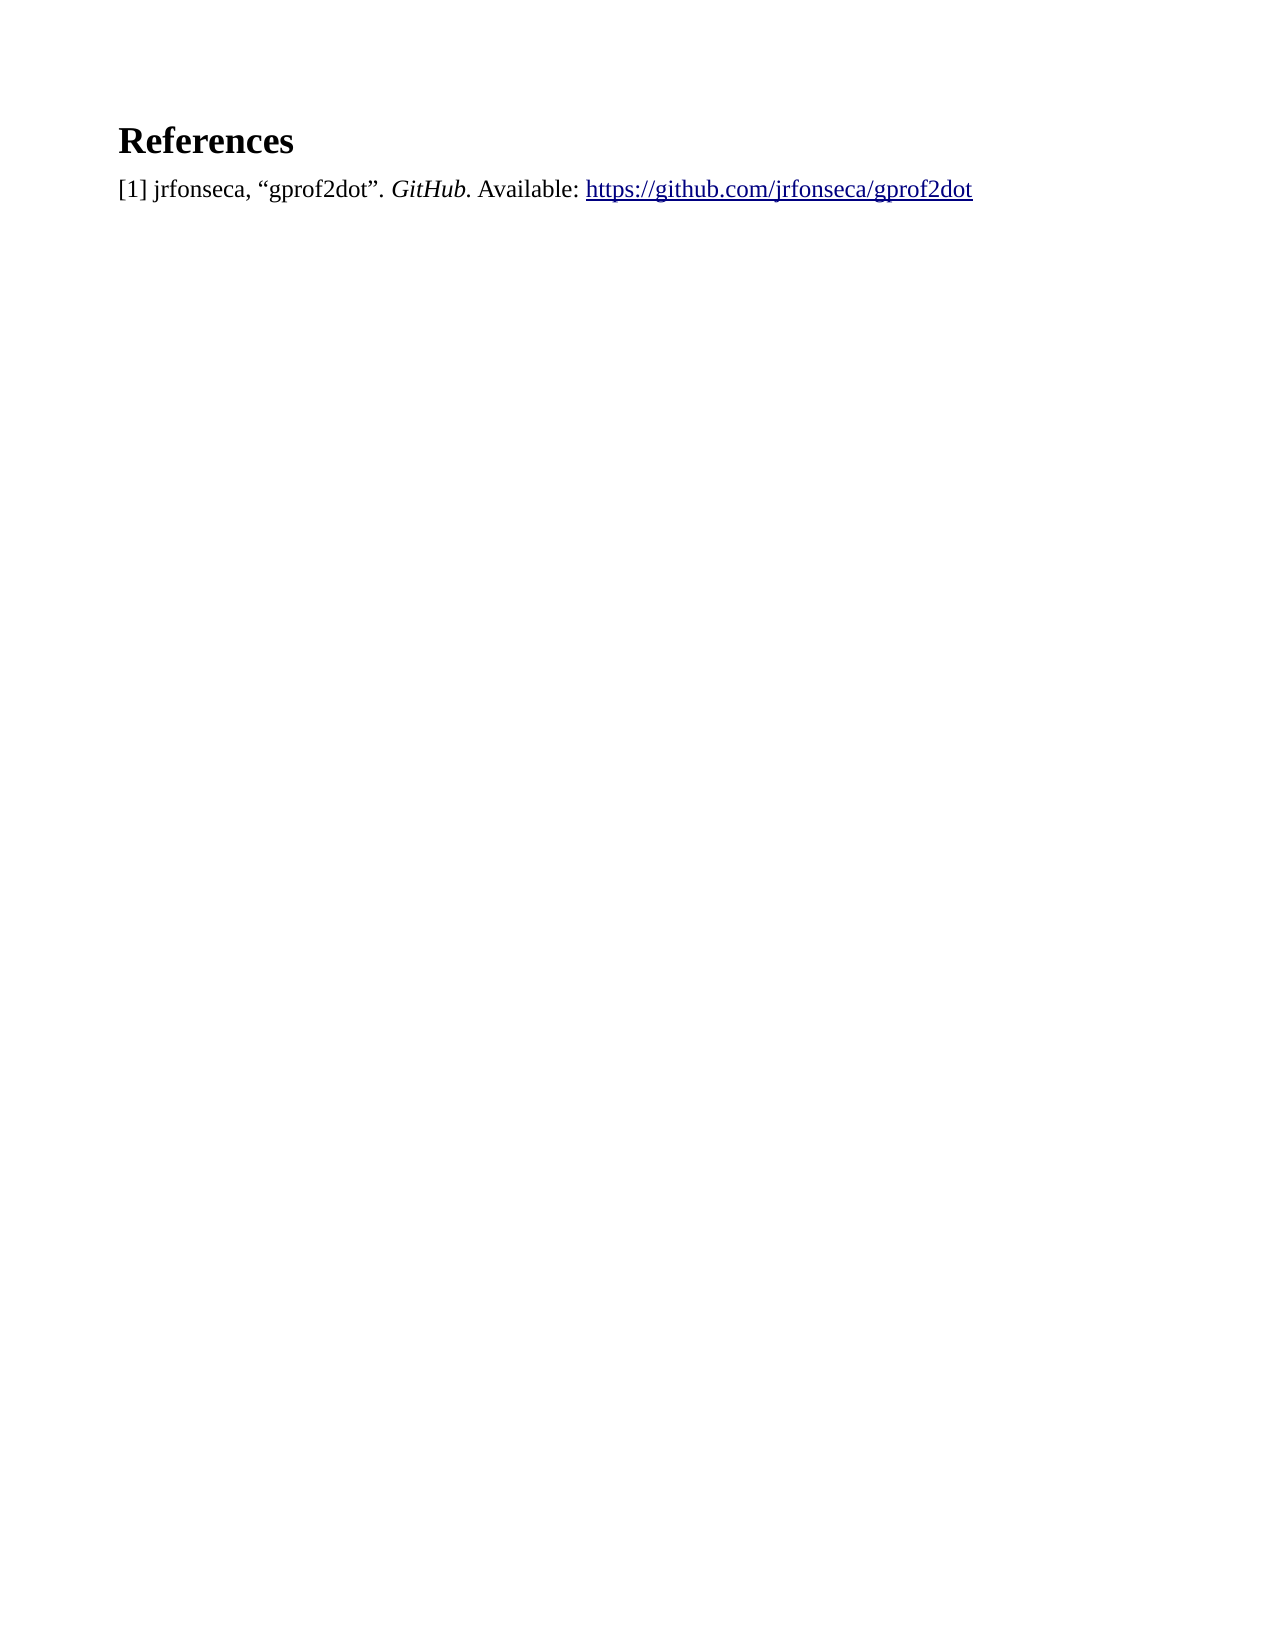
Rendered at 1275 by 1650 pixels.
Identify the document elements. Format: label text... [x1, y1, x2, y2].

text [1] jrfonseca, “gprof2dot”. GitHub. Available: https://github.com/jrfonseca/gprof2dot [118, 174, 1157, 203]
subtitle References [118, 118, 1157, 162]
